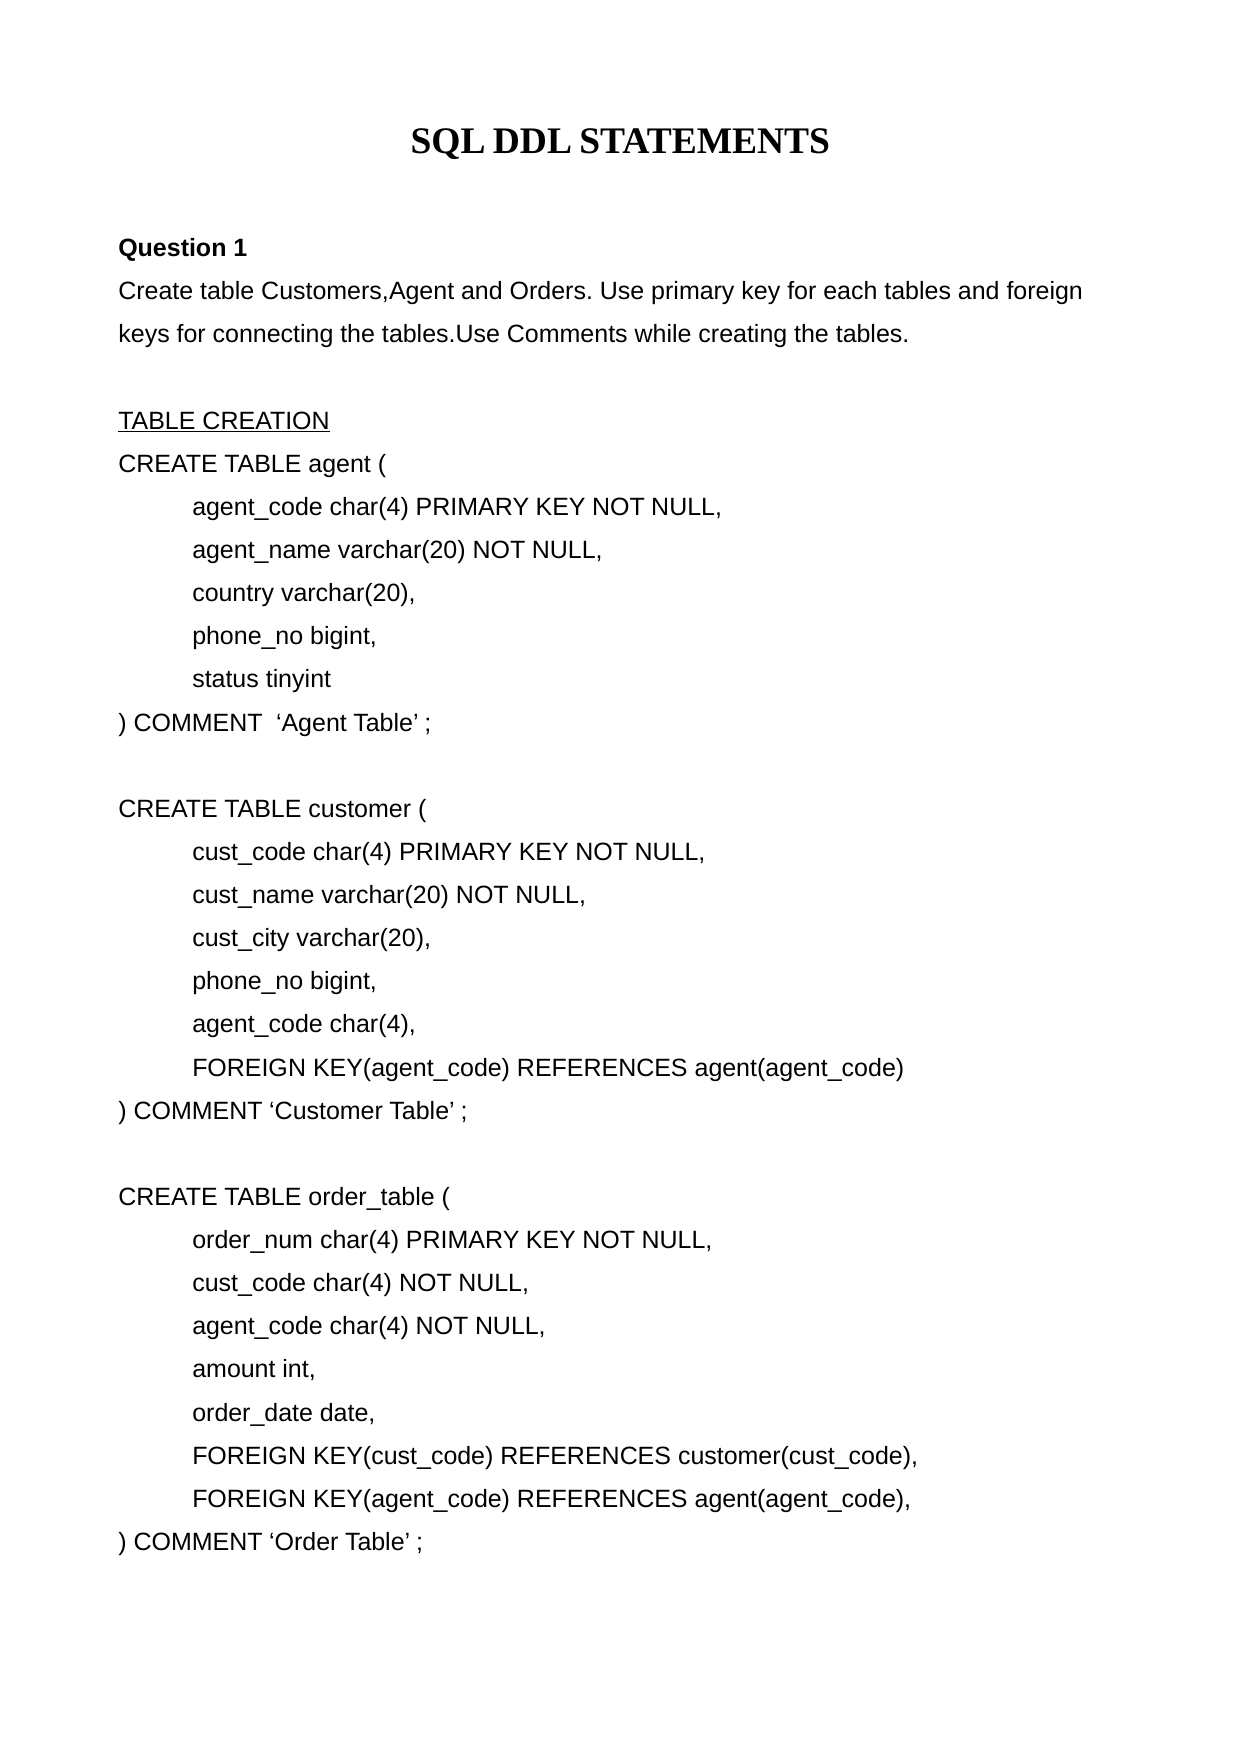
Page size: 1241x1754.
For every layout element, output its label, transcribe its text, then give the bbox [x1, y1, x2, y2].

text FOREIGN KEY(agent_code) REFERENCES agent(agent_code) [118, 1052, 1122, 1081]
text SQL DDL STATEMENTS [118, 118, 1122, 161]
text Question 1 [118, 233, 1122, 262]
text agent_code char(4), [118, 1009, 1122, 1038]
text country varchar(20), [118, 578, 1122, 607]
text ) COMMENT ‘Agent Table’ ; [118, 707, 1122, 736]
text cust_name varchar(20) NOT NULL, [118, 880, 1122, 909]
text amount int, [118, 1354, 1122, 1383]
text agent_code char(4) NOT NULL, [118, 1311, 1122, 1340]
text cust_city varchar(20), [118, 923, 1122, 952]
text cust_code char(4) NOT NULL, [118, 1268, 1122, 1297]
text phone_no bigint, [118, 621, 1122, 650]
text CREATE TABLE agent ( [118, 449, 1122, 477]
text CREATE TABLE customer ( [118, 794, 1122, 822]
text FOREIGN KEY(agent_code) REFERENCES agent(agent_code), [118, 1484, 1122, 1512]
text phone_no bigint, [118, 966, 1122, 995]
text agent_name varchar(20) NOT NULL, [118, 535, 1122, 564]
text status tinyint [118, 664, 1122, 693]
text agent_code char(4) PRIMARY KEY NOT NULL, [118, 492, 1122, 521]
text Create table Customers,Agent and Orders. Use primary key for each tables and foreign keys for connecting the tables.Use Comments while creating the tables. [118, 276, 1122, 348]
text TABLE CREATION [118, 406, 1122, 434]
text cust_code char(4) PRIMARY KEY NOT NULL, [118, 837, 1122, 866]
text FOREIGN KEY(cust_code) REFERENCES customer(cust_code), [118, 1441, 1122, 1469]
text ) COMMENT ‘Customer Table’ ; [118, 1096, 1122, 1124]
text order_date date, [118, 1397, 1122, 1426]
text order_num char(4) PRIMARY KEY NOT NULL, [118, 1225, 1122, 1254]
text CREATE TABLE order_table ( [118, 1182, 1122, 1211]
text ) COMMENT ‘Order Table’ ; [118, 1527, 1122, 1556]
